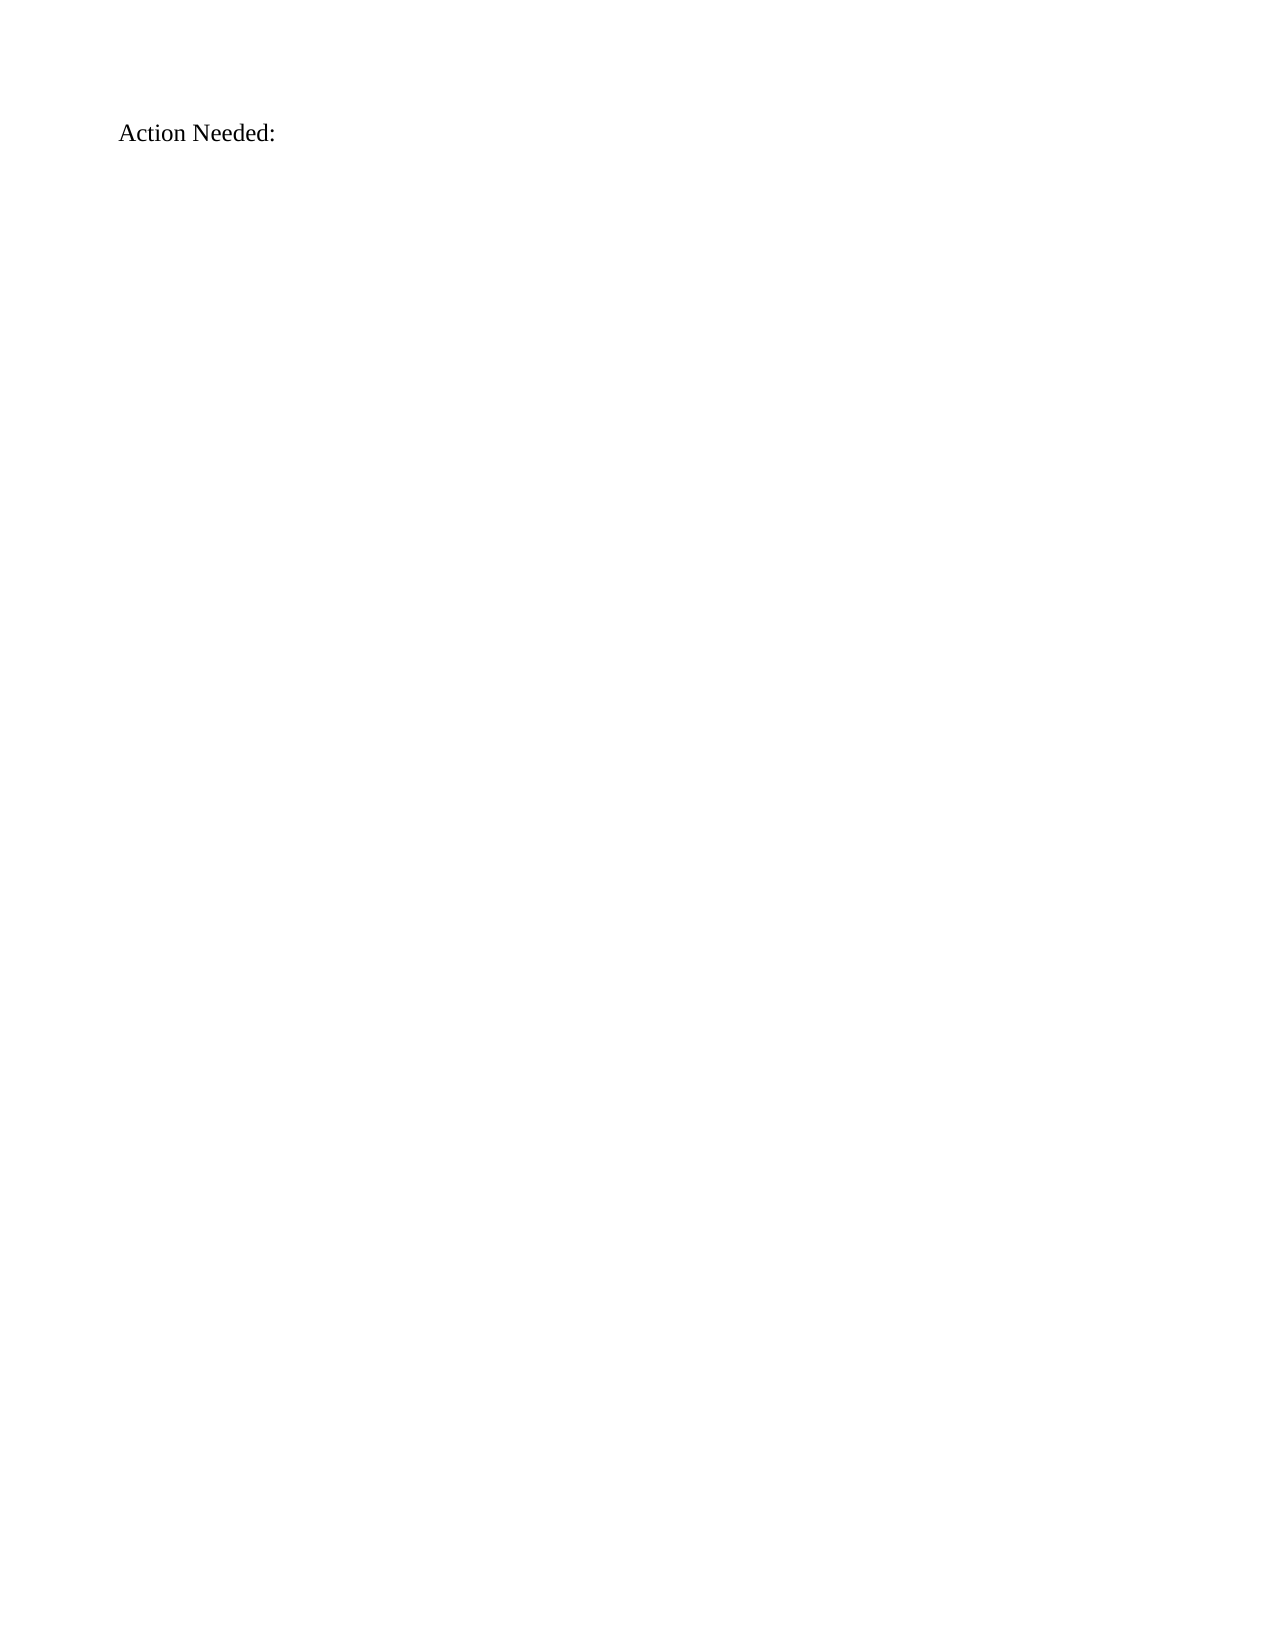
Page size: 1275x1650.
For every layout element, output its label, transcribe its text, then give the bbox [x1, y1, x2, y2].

text Action Needed: [118, 118, 1157, 147]
